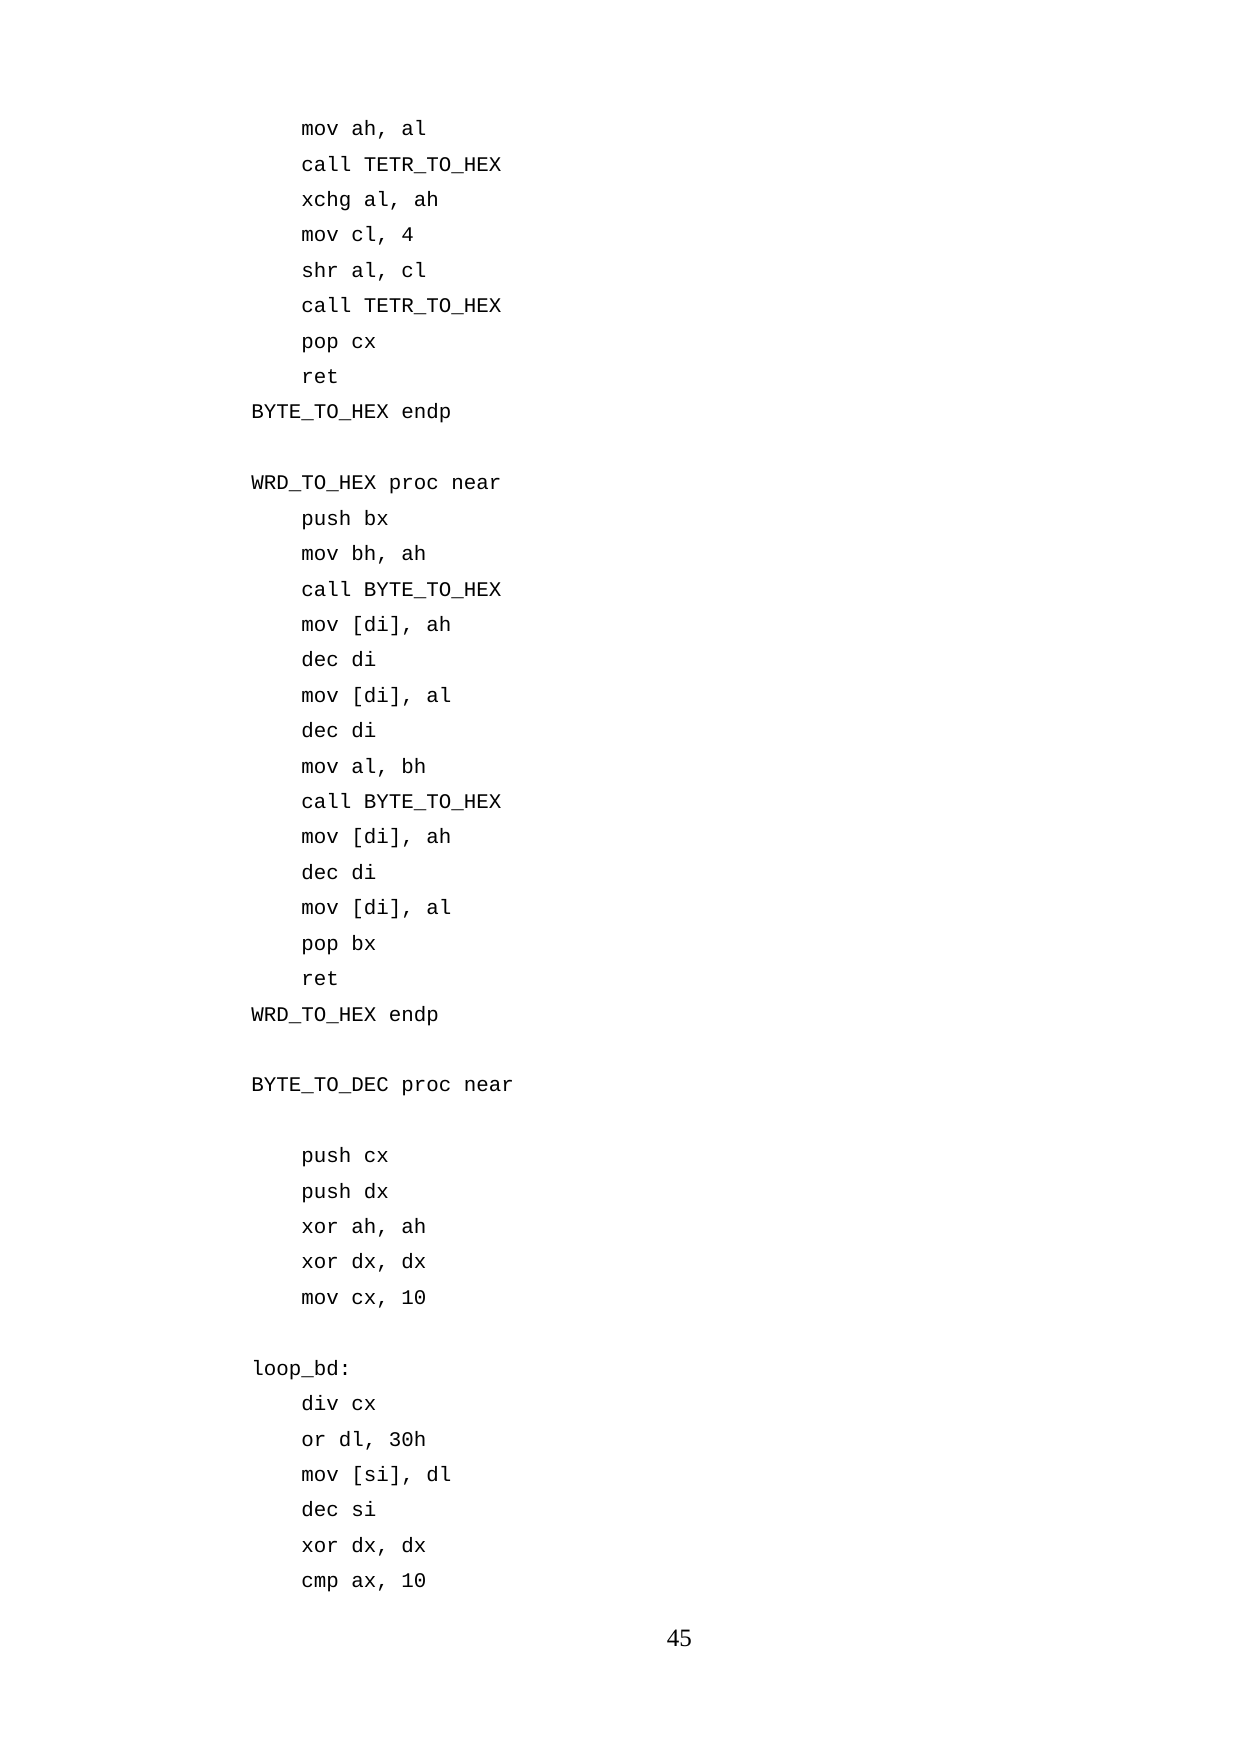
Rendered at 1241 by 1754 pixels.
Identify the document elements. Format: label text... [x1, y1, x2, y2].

text mov [si], dl [177, 1464, 1181, 1488]
text mov [di], al [177, 897, 1181, 921]
text call BYTE_TO_HEX [177, 578, 1181, 602]
text dec si [177, 1499, 1181, 1523]
text div cx [177, 1393, 1181, 1417]
text xor ah, ah [177, 1216, 1181, 1240]
text ret [177, 968, 1181, 992]
text mov bh, ah [177, 543, 1181, 567]
text xor dx, dx [177, 1535, 1181, 1558]
text dec di [177, 649, 1181, 673]
text call TETR_TO_HEX [177, 153, 1181, 177]
text dec di [177, 862, 1181, 886]
text mov [di], ah [177, 826, 1181, 850]
text mov [di], al [177, 685, 1181, 708]
text BYTE_TO_DEC proc near [177, 1074, 1181, 1098]
text WRD_TO_HEX endp [177, 1003, 1181, 1027]
text pop bx [177, 933, 1181, 956]
text mov ah, al [177, 118, 1181, 142]
text mov [di], ah [177, 614, 1181, 638]
text call BYTE_TO_HEX [177, 791, 1181, 815]
text pop cx [177, 331, 1181, 354]
text mov al, bh [177, 756, 1181, 779]
text push cx [177, 1145, 1181, 1169]
text loop_bd: [177, 1358, 1181, 1381]
text or dl, 30h [177, 1428, 1181, 1452]
text mov cx, 10 [177, 1287, 1181, 1311]
text push dx [177, 1181, 1181, 1204]
text cmp ax, 10 [177, 1570, 1181, 1594]
text BYTE_TO_HEX endp [177, 401, 1181, 425]
text ret [177, 366, 1181, 390]
text mov cl, 4 [177, 224, 1181, 248]
text shr al, cl [177, 260, 1181, 283]
text xor dx, dx [177, 1251, 1181, 1275]
text WRD_TO_HEX proc near [177, 472, 1181, 496]
text dec di [177, 720, 1181, 744]
text push bx [177, 508, 1181, 531]
text call TETR_TO_HEX [177, 295, 1181, 319]
text xchg al, ah [177, 189, 1181, 213]
